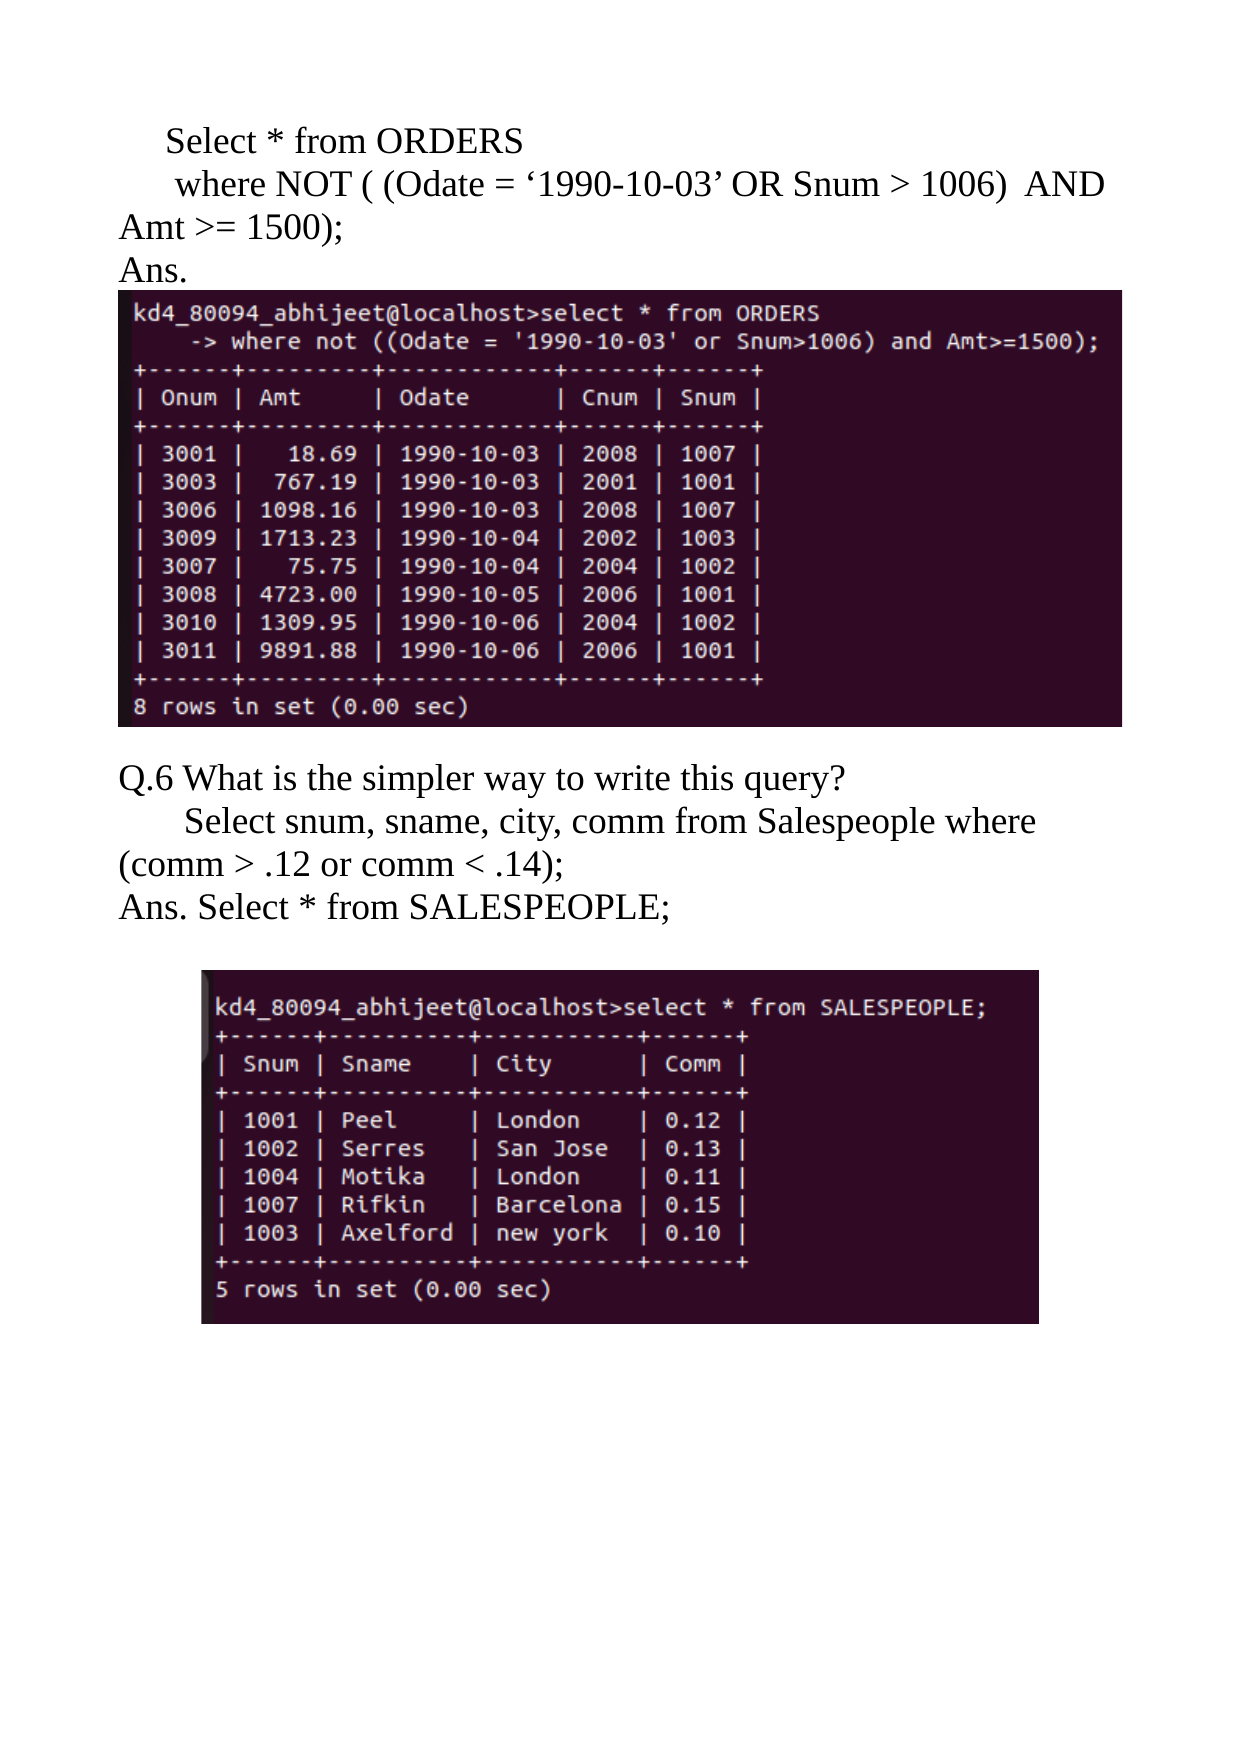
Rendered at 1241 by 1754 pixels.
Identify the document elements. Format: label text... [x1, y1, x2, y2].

text where NOT ( (Odate = ‘1990-10-03’ OR Snum > 1006) AND Amt >= 1500); [118, 161, 1122, 247]
picture [201, 970, 1039, 1324]
text Select * from ORDERS [118, 118, 1122, 161]
picture [118, 290, 1123, 727]
text Ans. [118, 247, 1122, 290]
text Select snum, sname, city, comm from Salespeople where (comm > .12 or comm < .14); [118, 798, 1122, 884]
text Ans. Select * from SALESPEOPLE; [118, 884, 1122, 928]
text Q.6 What is the simpler way to write this query? [118, 755, 1122, 798]
